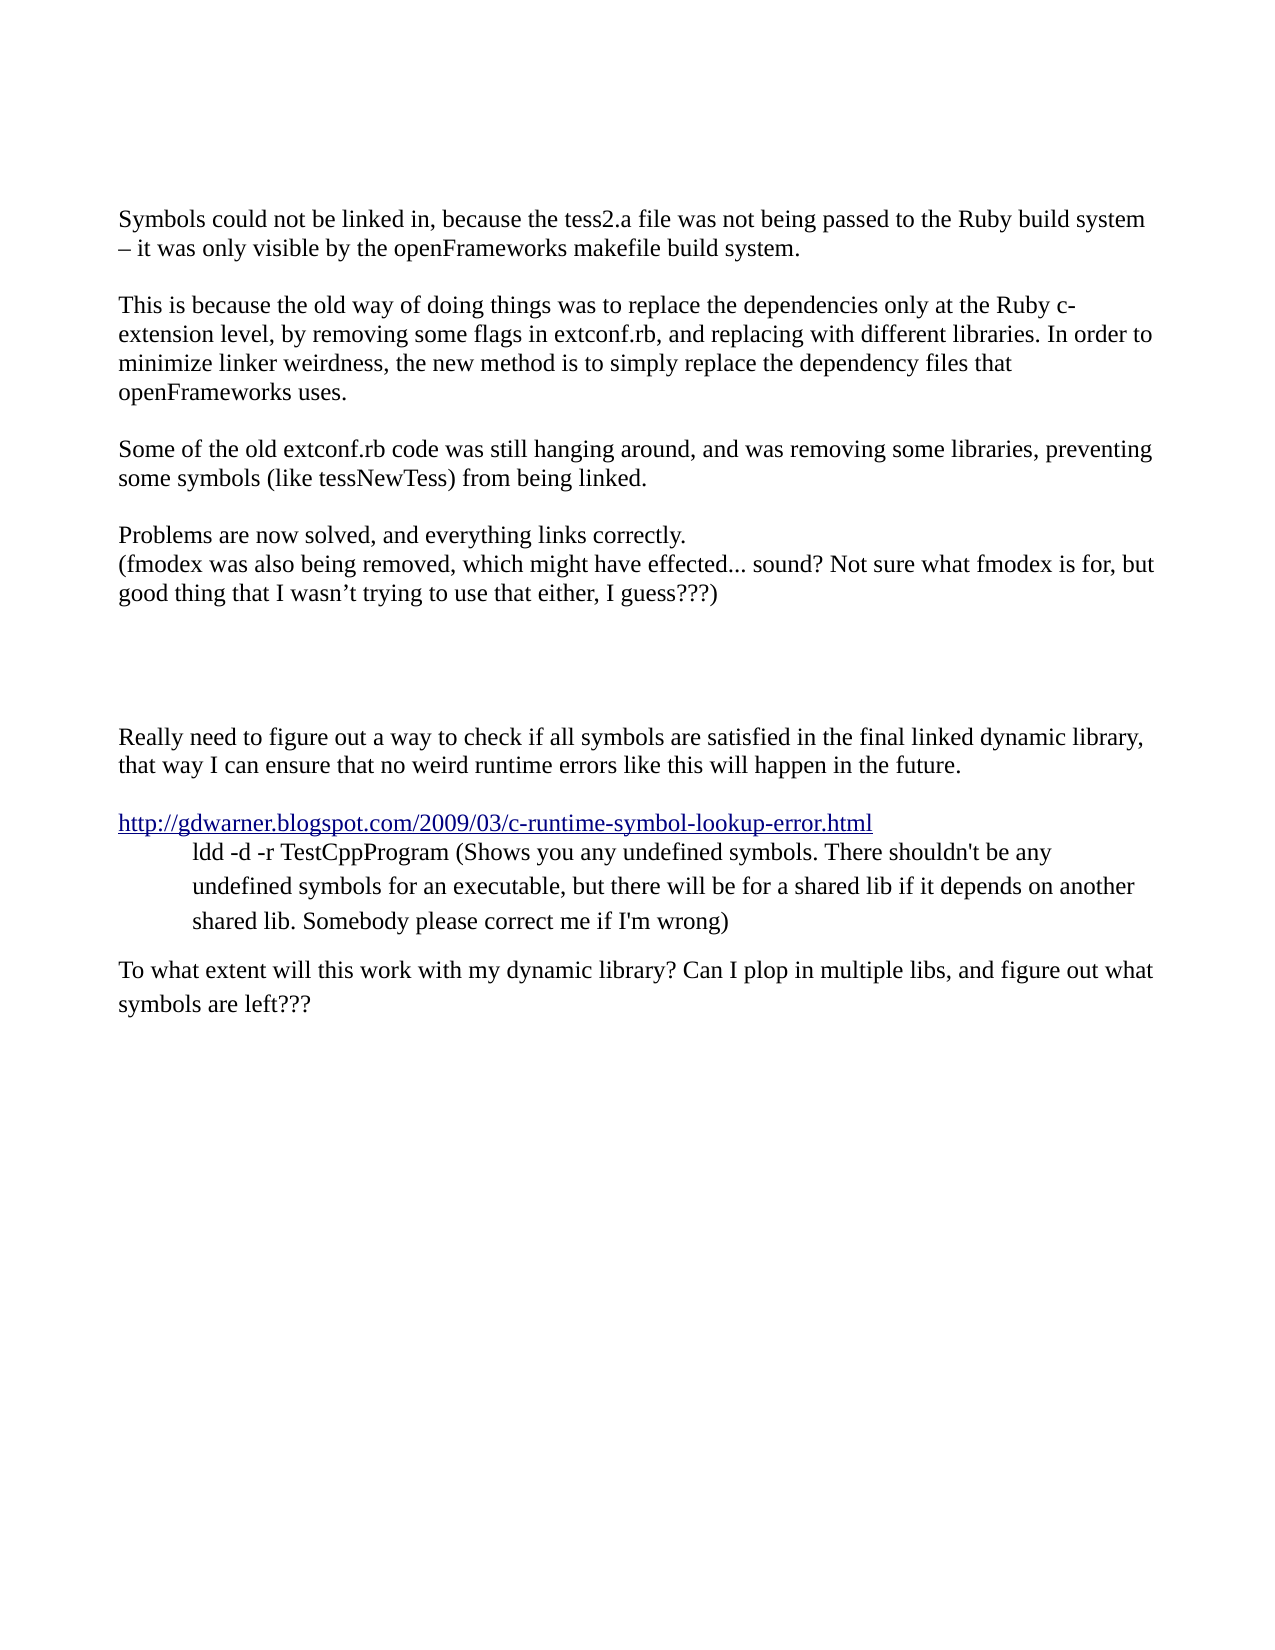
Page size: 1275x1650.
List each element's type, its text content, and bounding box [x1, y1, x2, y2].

text ldd -d -r TestCppProgram (Shows you any undefined symbols. There shouldn't be any undefined symbols for an executable, but there will be for a shared lib if it depends on another shared lib. Somebody please correct me if I'm wrong) [192, 837, 1157, 934]
text This is because the old way of doing things was to replace the dependencies only at the Ruby c-extension level, by removing some flags in extconf.rb, and replacing with different libraries. In order to minimize linker weirdness, the new method is to simply replace the dependency files that openFrameworks uses. Some of the old extconf.rb code was still hanging around, and was removing some libraries, preventing some symbols (like tessNewTess) from being linked. Problems are now solved, and everything links correctly. [118, 262, 1157, 549]
text (fmodex was also being removed, which might have effected... sound? Not sure what fmodex is for, but good thing that I wasn’t trying to use that either, I guess???) [118, 549, 1157, 607]
text http://gdwarner.blogspot.com/2009/03/c-runtime-symbol-lookup-error.html [118, 808, 1157, 837]
text Really need to figure out a way to check if all symbols are satisfied in the final linked dynamic library, that way I can ensure that no weird runtime errors like this will happen in the future. [118, 722, 1157, 779]
text To what extent will this work with my dynamic library? Can I plop in multiple libs, and figure out what symbols are left??? [118, 955, 1157, 1018]
text Symbols could not be linked in, because the tess2.a file was not being passed to the Ruby build system – it was only visible by the openFrameworks makefile build system. [118, 204, 1157, 262]
